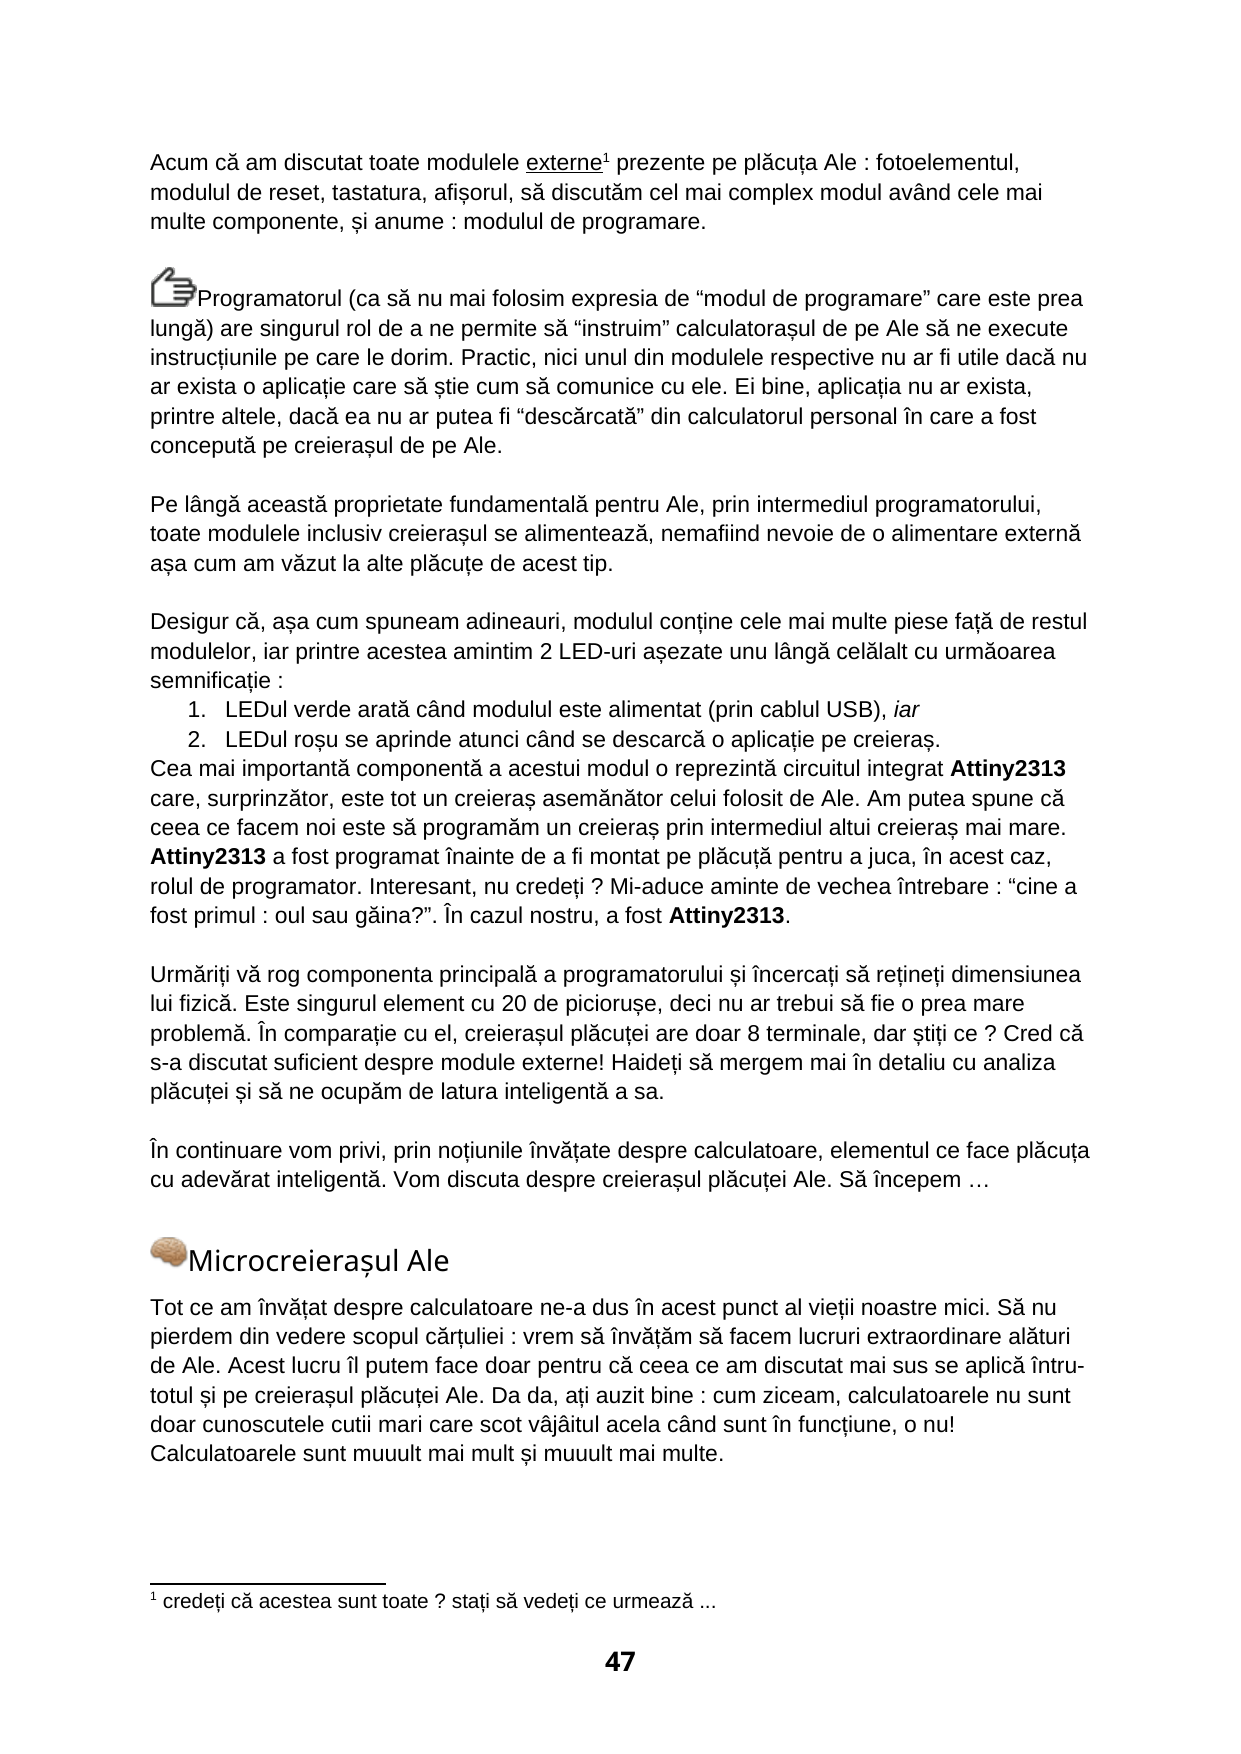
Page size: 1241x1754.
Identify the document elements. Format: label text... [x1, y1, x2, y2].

text credeți că acestea sunt toate ? stați să vedeți ce urmează ... [150, 1590, 1091, 1613]
picture [150, 267, 197, 307]
list LEDul verde arată când modulul este alimentat (prin cablul USB), iar [187, 697, 1091, 723]
subtitle Microcreierașul Ale [150, 1234, 1091, 1280]
text Acum că am discutat toate modulele externe prezente pe plăcuța Ale : fotoelementul, modulul de reset, tastatura, afișorul, să discutăm cel mai complex modul având cele mai multe componente, și anume : modulul de programare. [150, 150, 1091, 234]
picture [150, 1233, 188, 1272]
text Programatorul (ca să nu mai folosim expresia de “modul de programare” care este prea lungă) are singurul rol de a ne permite să “instruim” calculatorașul de pe Ale să ne execute instrucțiunile pe care le dorim. Practic, nici unul din modulele respective nu ar fi utile dacă nu ar exista o aplicație care să știe cum să comunice cu ele. Ei bine, aplicația nu ar exista, printre altele, dacă ea nu ar putea fi “descărcată” din calculatorul personal în care a fost concepută pe creierașul de pe Ale. [150, 267, 1091, 458]
text Pe lângă această proprietate fundamentală pentru Ale, prin intermediul programatorului, toate modulele inclusiv creierașul se alimentează, nemafiind nevoie de o alimentare externă așa cum am văzut la alte plăcuțe de acest tip. [150, 491, 1091, 576]
text Desigur că, așa cum spuneam adineauri, modulul conține cele mai multe piese față de restul modulelor, iar printre acestea amintim 2 LED-uri așezate unu lângă celălalt cu urmăoarea semnificație : [150, 609, 1091, 693]
text Tot ce am învățat despre calculatoare ne-a dus în acest punct al vieții noastre mici. Să nu pierdem din vedere scopul cărțuliei : vrem să învățăm să facem lucruri extraordinare alături de Ale. Acest lucru îl putem face doar pentru că ceea ce am discutat mai sus se aplică întru-totul și pe creierașul plăcuței Ale. Da da, ați auzit bine : cum ziceam, calculatoarele nu sunt doar cunoscutele cutii mari care scot vâjâitul acela când sunt în funcțiune, o nu! Calculatoarele sunt muuult mai mult și muuult mai multe. [150, 1294, 1091, 1467]
list LEDul roșu se aprinde atunci când se descarcă o aplicație pe creieraș. [187, 726, 1091, 752]
text Urmăriți vă rog componenta principală a programatorului și încercați să rețineți dimensiunea lui fizică. Este singurul element cu 20 de piciorușe, deci nu ar trebui să fie o prea mare problemă. În comparație cu el, creierașul plăcuței are doar 8 terminale, dar știți ce ? Cred că s-a discutat suficient despre module externe! Haideți să mergem mai în detaliu cu analiza plăcuței și să ne ocupăm de latura inteligentă a sa. [150, 961, 1091, 1104]
text Cea mai importantă componentă a acestui modul o reprezintă circuitul integrat Attiny2313 care, surprinzător, este tot un creieraș asemănător celui folosit de Ale. Am putea spune că ceea ce facem noi este să programăm un creieraș prin intermediul altui creieraș mai mare. Attiny2313 a fost programat înainte de a fi montat pe plăcuță pentru a juca, în acest caz, rolul de programator. Interesant, nu credeți ? Mi-aduce aminte de vechea întrebare : “cine a fost primul : oul sau găina?”. În cazul nostru, a fost Attiny2313. [150, 756, 1091, 928]
text În continuare vom privi, prin noțiunile învățate despre calculatoare, elementul ce face plăcuța cu adevărat inteligentă. Vom discuta despre creierașul plăcuței Ale. Să începem … [150, 1138, 1091, 1193]
